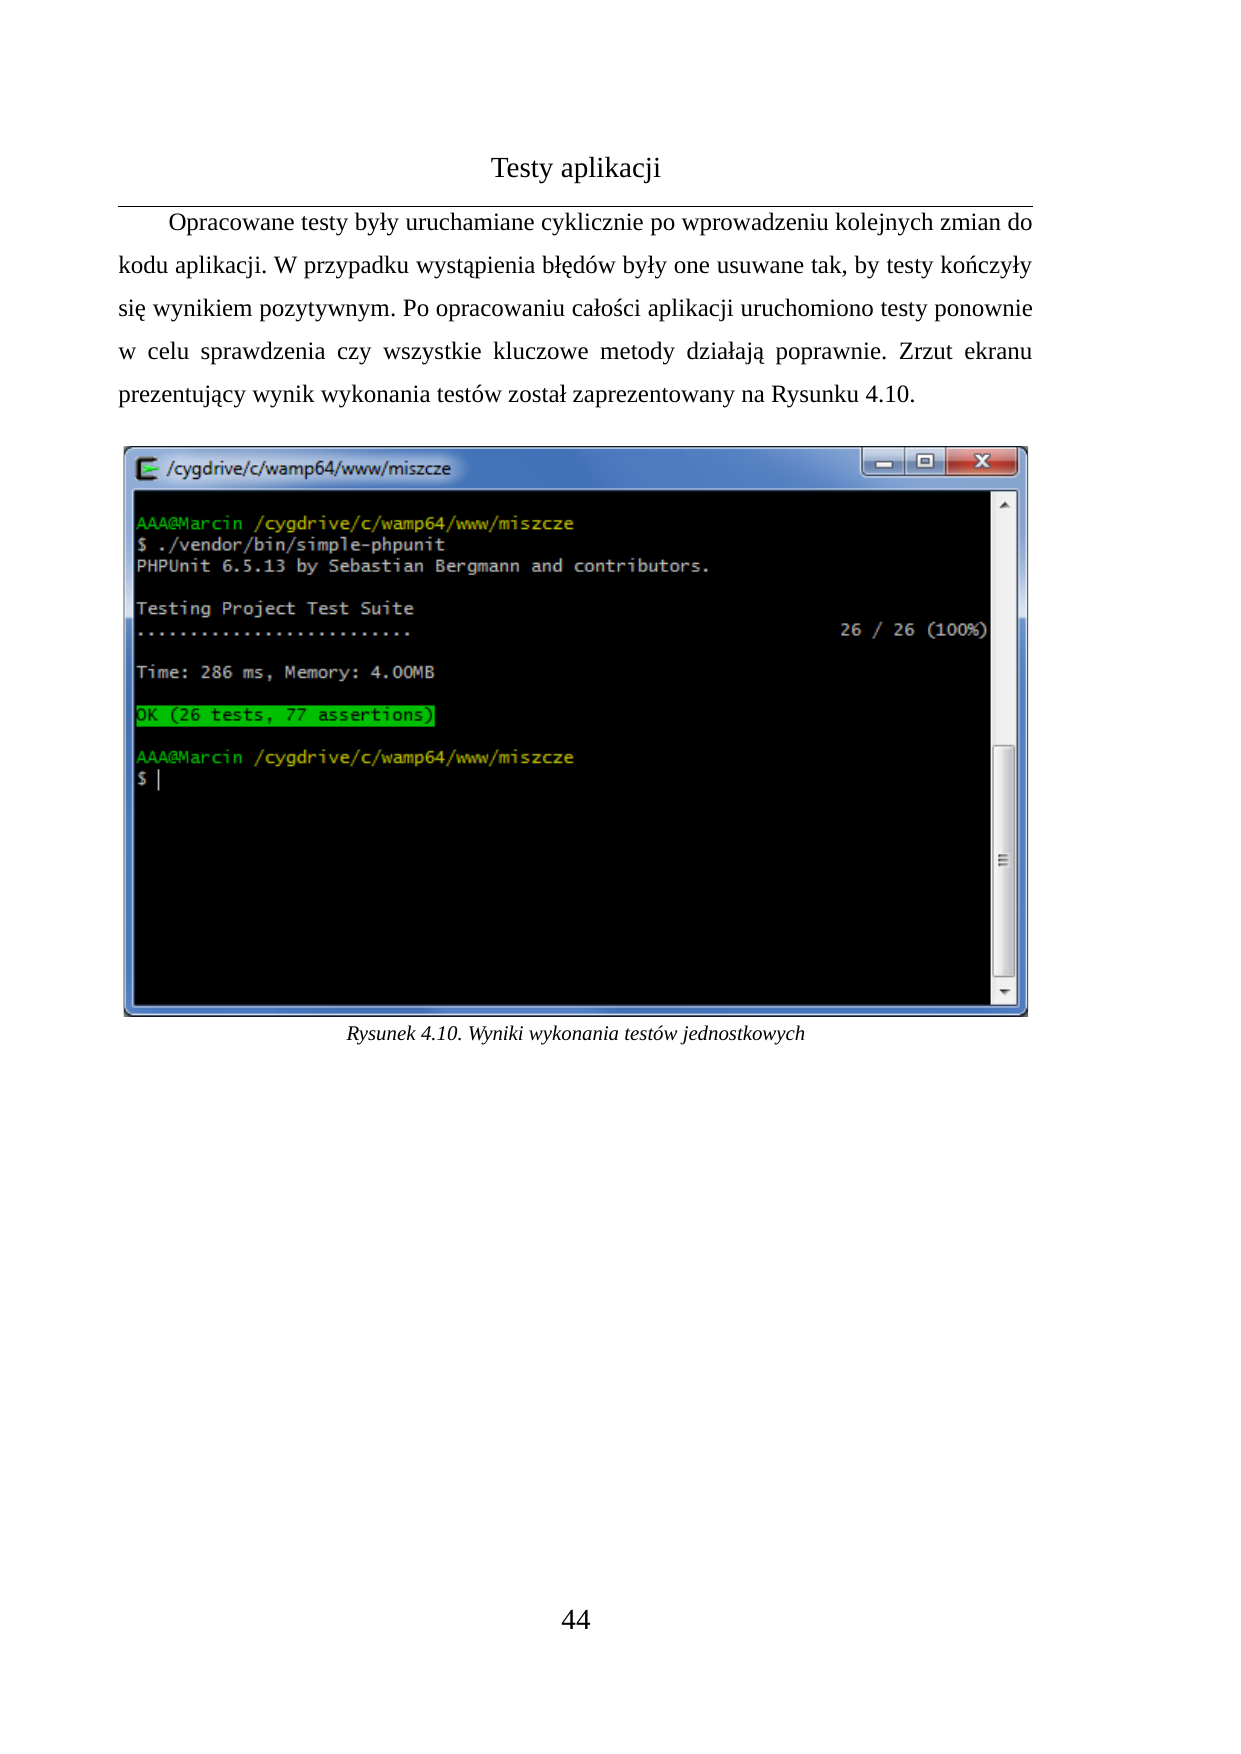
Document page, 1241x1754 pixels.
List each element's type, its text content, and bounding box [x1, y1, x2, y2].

text Rysunek 4.10. Wyniki wykonania testów jednostkowych [123, 1017, 1028, 1045]
text Opracowane testy były uruchamiane cyklicznie po wprowadzeniu kolejnych zmian do kodu aplikacji. W przypadku wystąpienia błędów były one usuwane tak, by testy kończyły się wynikiem pozytywnym. Po opracowaniu całości aplikacji uruchomiono testy ponownie w celu sprawdzenia czy wszystkie kluczowe metody działają poprawnie. Zrzut ekranu prezentujący wynik wykonania testów został zaprezentowany na Rysunku 4.10. [118, 207, 1033, 408]
picture [123, 446, 1029, 1017]
